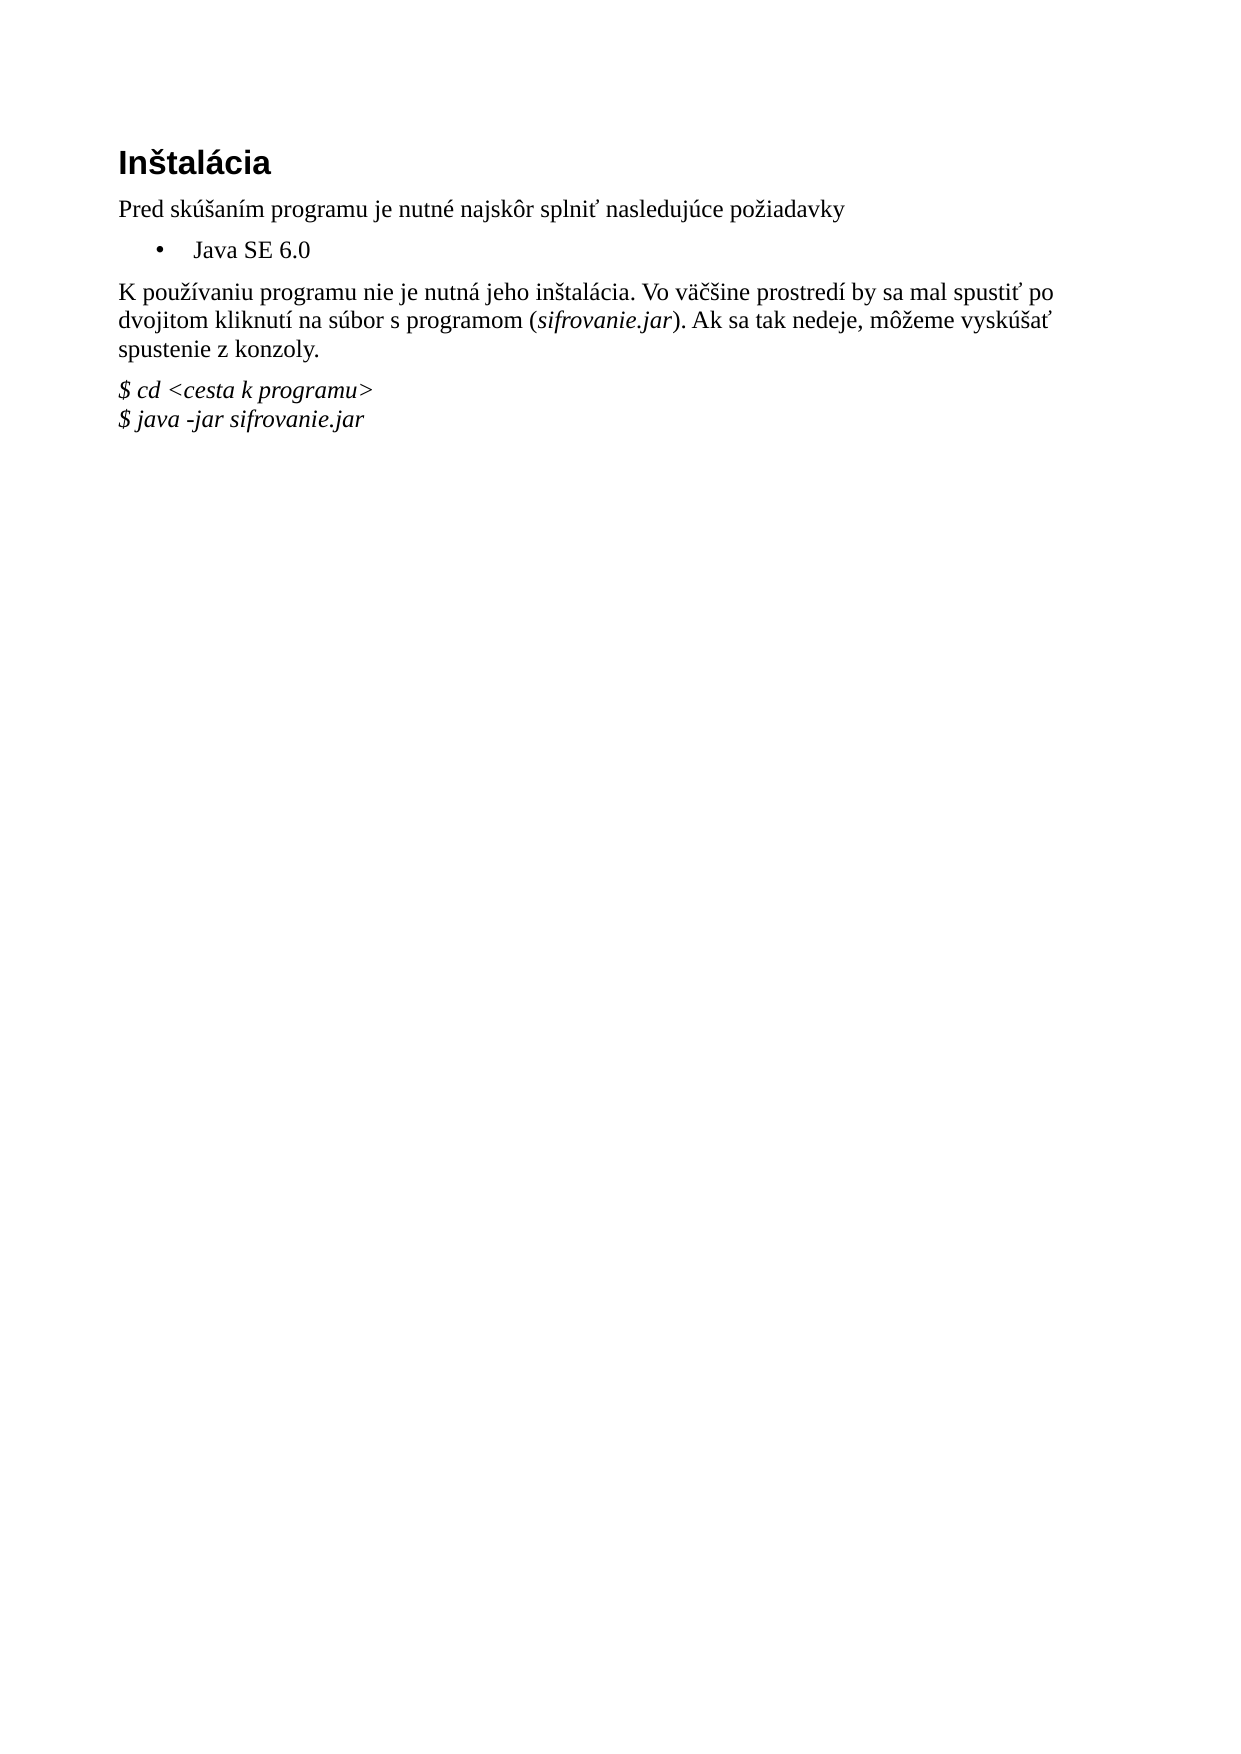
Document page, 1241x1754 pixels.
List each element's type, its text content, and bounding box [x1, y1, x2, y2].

text $ cd <cesta k programu> [118, 375, 1122, 404]
list Java SE 6.0 [156, 235, 1122, 264]
text Pred skúšaním programu je nutné najskôr splniť nasledujúce požiadavky [118, 194, 1122, 223]
text K používaniu programu nie je nutná jeho inštalácia. Vo väčšine prostredí by sa mal spustiť po dvojitom kliknutí na súbor s programom (sifrovanie.jar). Ak sa tak nedeje, môžeme vyskúšať spustenie z konzoly. [118, 277, 1122, 363]
text $ java -jar sifrovanie.jar [118, 404, 1122, 433]
subtitle Inštalácia [118, 143, 1122, 182]
